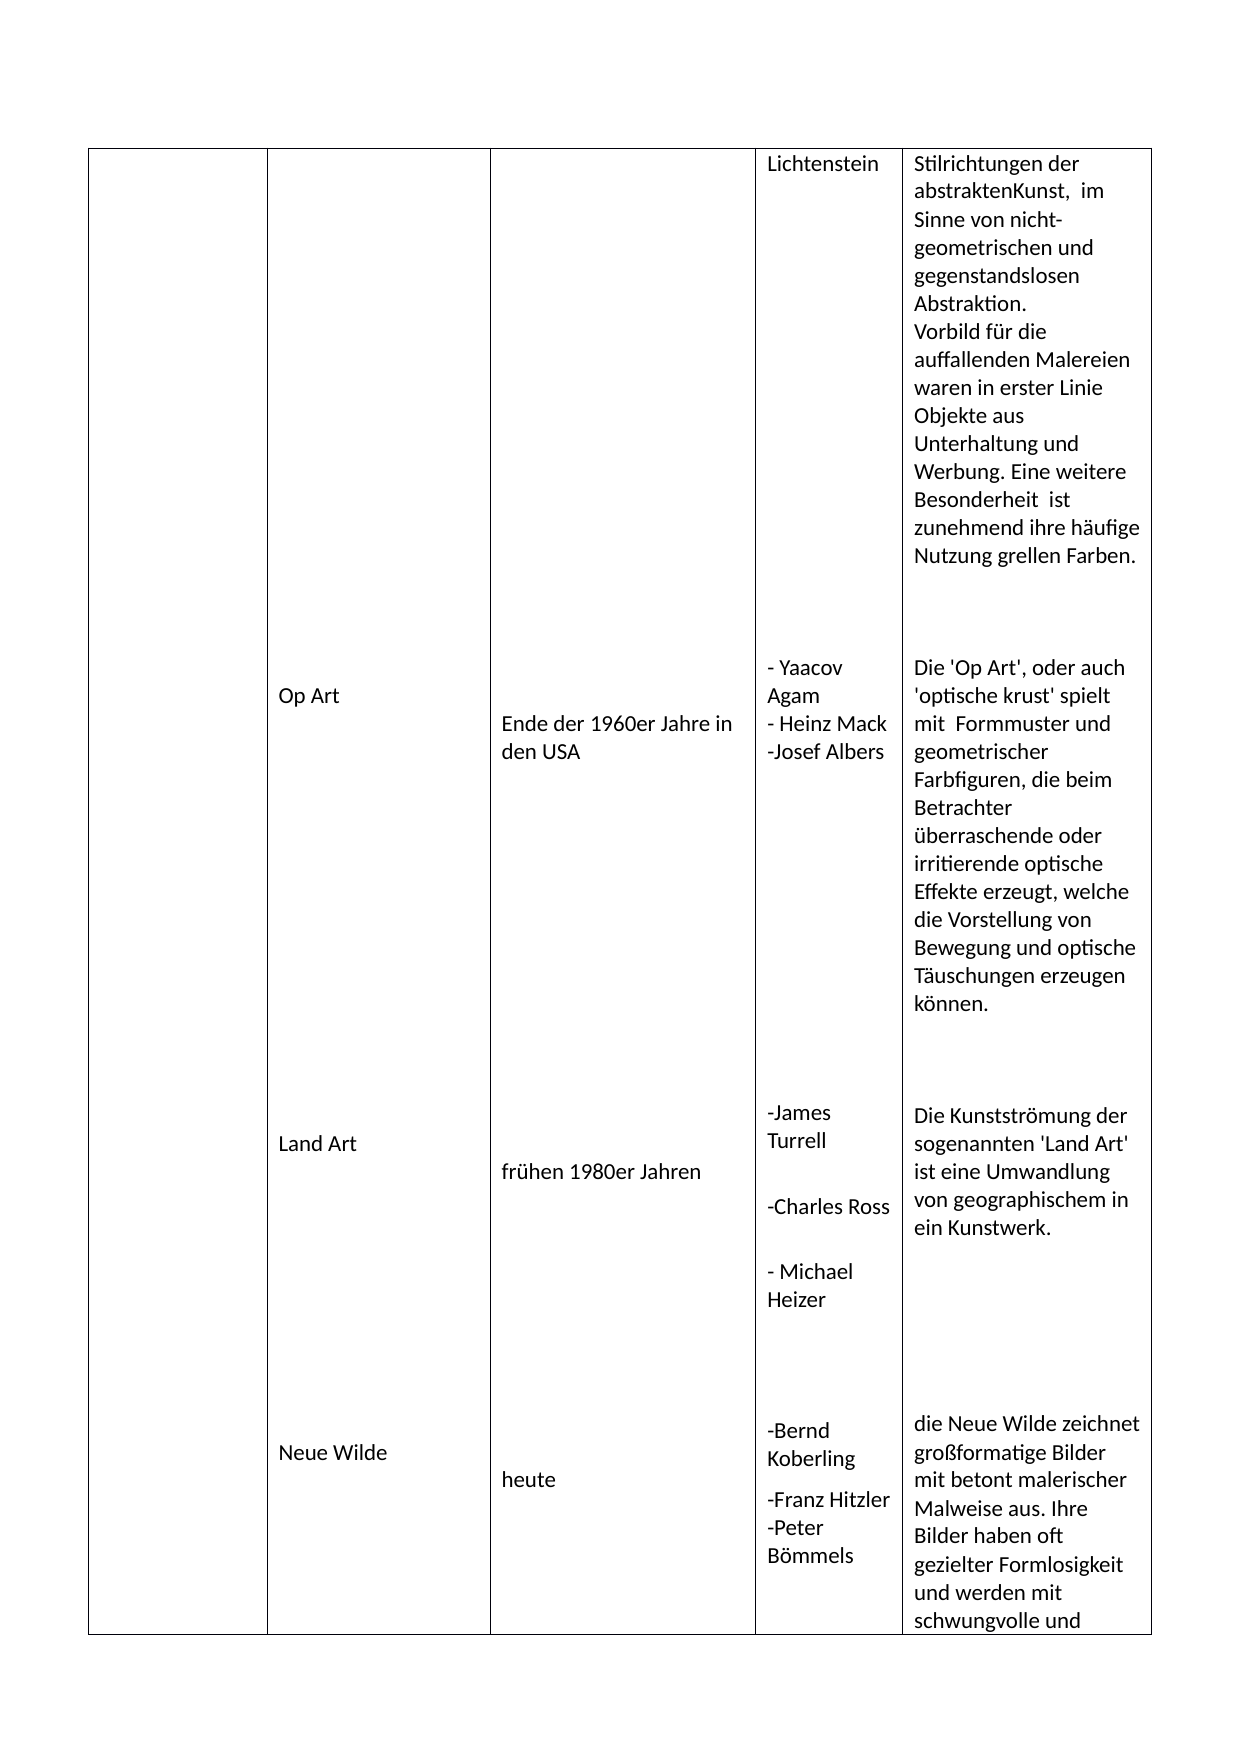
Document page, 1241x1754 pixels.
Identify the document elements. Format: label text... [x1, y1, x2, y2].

table_header Stilrichtungen der abstraktenKunst, im Sinne von nicht-geometrischen und gegenstandslosen Abstraktion. Vorbild für die auffallenden Malereien waren in erster Linie Objekte aus Unterhaltung und Werbung. Eine weitere Besonderheit ist zunehmend ihre häufige Nutzung grellen Farben. Die 'Op Art', oder auch 'optische krust' spielt mit Formmuster und geometrischer Farbfiguren, die beim Betrachter überraschende oder irritierende optische Effekte erzeugt, welche die Vorstellung von Bewegung und optische Täuschungen erzeugen können. Die Kunstströmung der sogenannten 'Land Art' ist eine Umwandlung von geographischem in ein Kunstwerk. die Neue Wilde zeichnet großformatige Bilder mit betont malerischer Malweise aus. Ihre Bilder haben oft gezielter Formlosigkeit und werden mit schwungvolle und [903, 149, 1151, 1634]
table_header [89, 149, 267, 1634]
table_header Ende der 1960er Jahre in den USA frühen 1980er Jahren heute [491, 149, 755, 1634]
table_header Lichtenstein - Yaacov Agam - Heinz Mack -Josef Albers -James Turrell -Charles Ross - Michael Heizer -Bernd Koberling -Franz Hitzler -Peter Bömmels [756, 149, 902, 1634]
table_header Op Art Land Art Neue Wilde [268, 149, 490, 1634]
